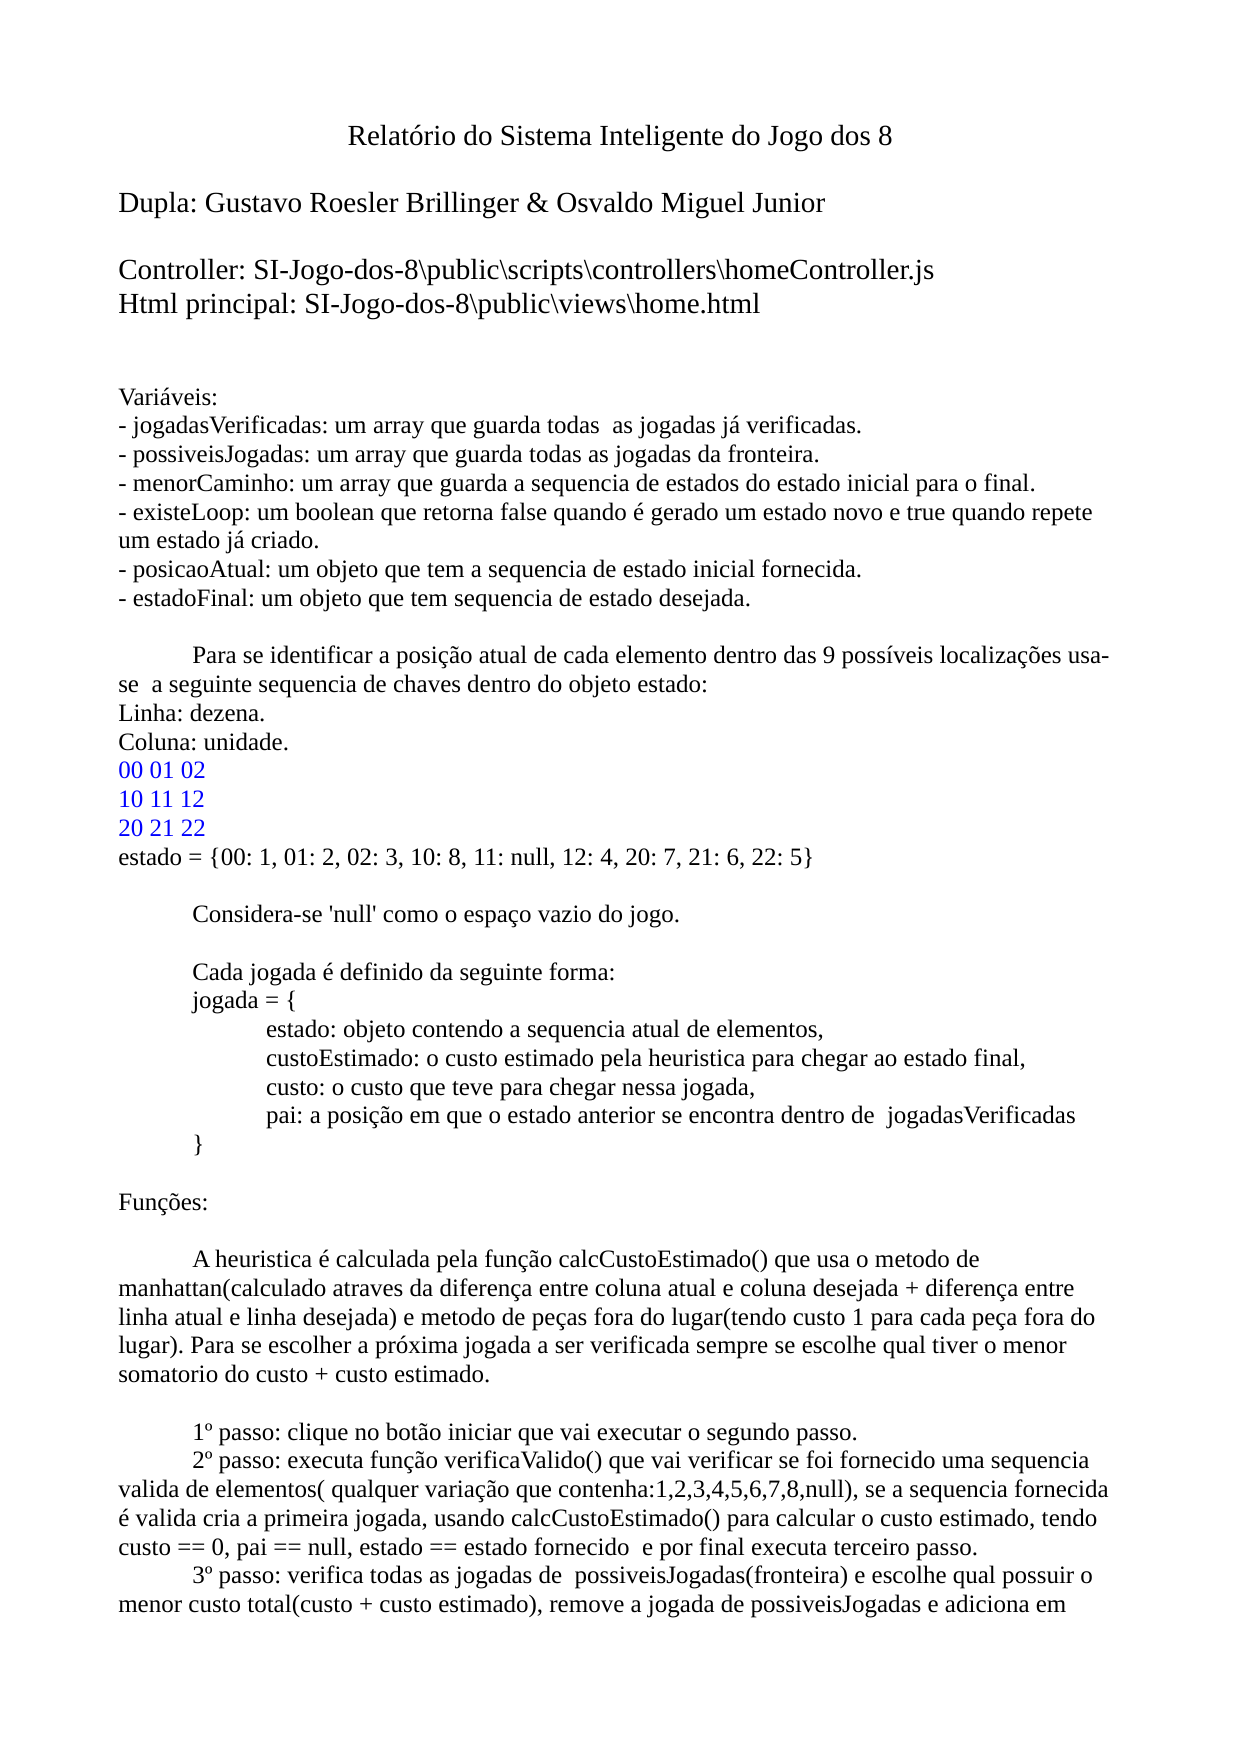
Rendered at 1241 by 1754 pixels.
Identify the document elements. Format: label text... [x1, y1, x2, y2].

text 10 11 12 [118, 784, 1122, 813]
text Para se identificar a posição atual de cada elemento dentro das 9 possíveis localizações usa-se a seguinte sequencia de chaves dentro do objeto estado: [118, 640, 1122, 698]
text custo: o custo que teve para chegar nessa jogada, [118, 1072, 1122, 1100]
text Relatório do Sistema Inteligente do Jogo dos 8 [118, 118, 1122, 152]
text Linha: dezena. [118, 698, 1122, 727]
text 20 21 22 [118, 813, 1122, 842]
text custoEstimado: o custo estimado pela heuristica para chegar ao estado final, [118, 1043, 1122, 1072]
text - menorCaminho: um array que guarda a sequencia de estados do estado inicial para o final. [118, 468, 1122, 497]
text - possiveisJogadas: um array que guarda todas as jogadas da fronteira. [118, 439, 1122, 468]
text - existeLoop: um boolean que retorna false quando é gerado um estado novo e true quando repete um estado já criado. [118, 497, 1122, 554]
text Coluna: unidade. [118, 727, 1122, 755]
text 00 01 02 [118, 755, 1122, 784]
text - posicaoAtual: um objeto que tem a sequencia de estado inicial fornecida. [118, 554, 1122, 583]
text Funções: [118, 1187, 1122, 1215]
text - estadoFinal: um objeto que tem sequencia de estado desejada. [118, 583, 1122, 612]
text estado = {00: 1, 01: 2, 02: 3, 10: 8, 11: null, 12: 4, 20: 7, 21: 6, 22: 5} [118, 842, 1122, 870]
text Variáveis: [118, 382, 1122, 410]
text pai: a posição em que o estado anterior se encontra dentro de jogadasVerificadas [118, 1100, 1122, 1129]
text Dupla: Gustavo Roesler Brillinger & Osvaldo Miguel Junior [118, 185, 1122, 219]
text - jogadasVerificadas: um array que guarda todas as jogadas já verificadas. [118, 410, 1122, 439]
text Controller: SI-Jogo-dos-8\public\scripts\controllers\homeController.js [118, 252, 1122, 286]
text Html principal: SI-Jogo-dos-8\public\views\home.html [118, 286, 1122, 319]
text 2º passo: executa função verificaValido() que vai verificar se foi fornecido uma sequencia valida de elementos( qualquer variação que contenha:1,2,3,4,5,6,7,8,null), se a sequencia fornecida é valida cria a primeira jogada, usando calcCustoEstimado() para calcular o custo estimado, tendo custo == 0, pai == null, estado == estado fornecido e por final executa terceiro passo. [118, 1445, 1122, 1560]
text } [118, 1129, 1122, 1158]
text A heuristica é calculada pela função calcCustoEstimado() que usa o metodo de manhattan(calculado atraves da diferença entre coluna atual e coluna desejada + diferença entre linha atual e linha desejada) e metodo de peças fora do lugar(tendo custo 1 para cada peça fora do lugar). Para se escolher a próxima jogada a ser verificada sempre se escolhe qual tiver o menor somatorio do custo + custo estimado. [118, 1244, 1122, 1388]
text jogada = { [118, 985, 1122, 1014]
text estado: objeto contendo a sequencia atual de elementos, [118, 1014, 1122, 1043]
text 1º passo: clique no botão iniciar que vai executar o segundo passo. [118, 1417, 1122, 1445]
text 3º passo: verifica todas as jogadas de possiveisJogadas(fronteira) e escolhe qual possuir o menor custo total(custo + custo estimado), remove a jogada de possiveisJogadas e adiciona em [118, 1560, 1122, 1618]
text Considera-se 'null' como o espaço vazio do jogo. [118, 899, 1122, 928]
text Cada jogada é definido da seguinte forma: [118, 957, 1122, 985]
